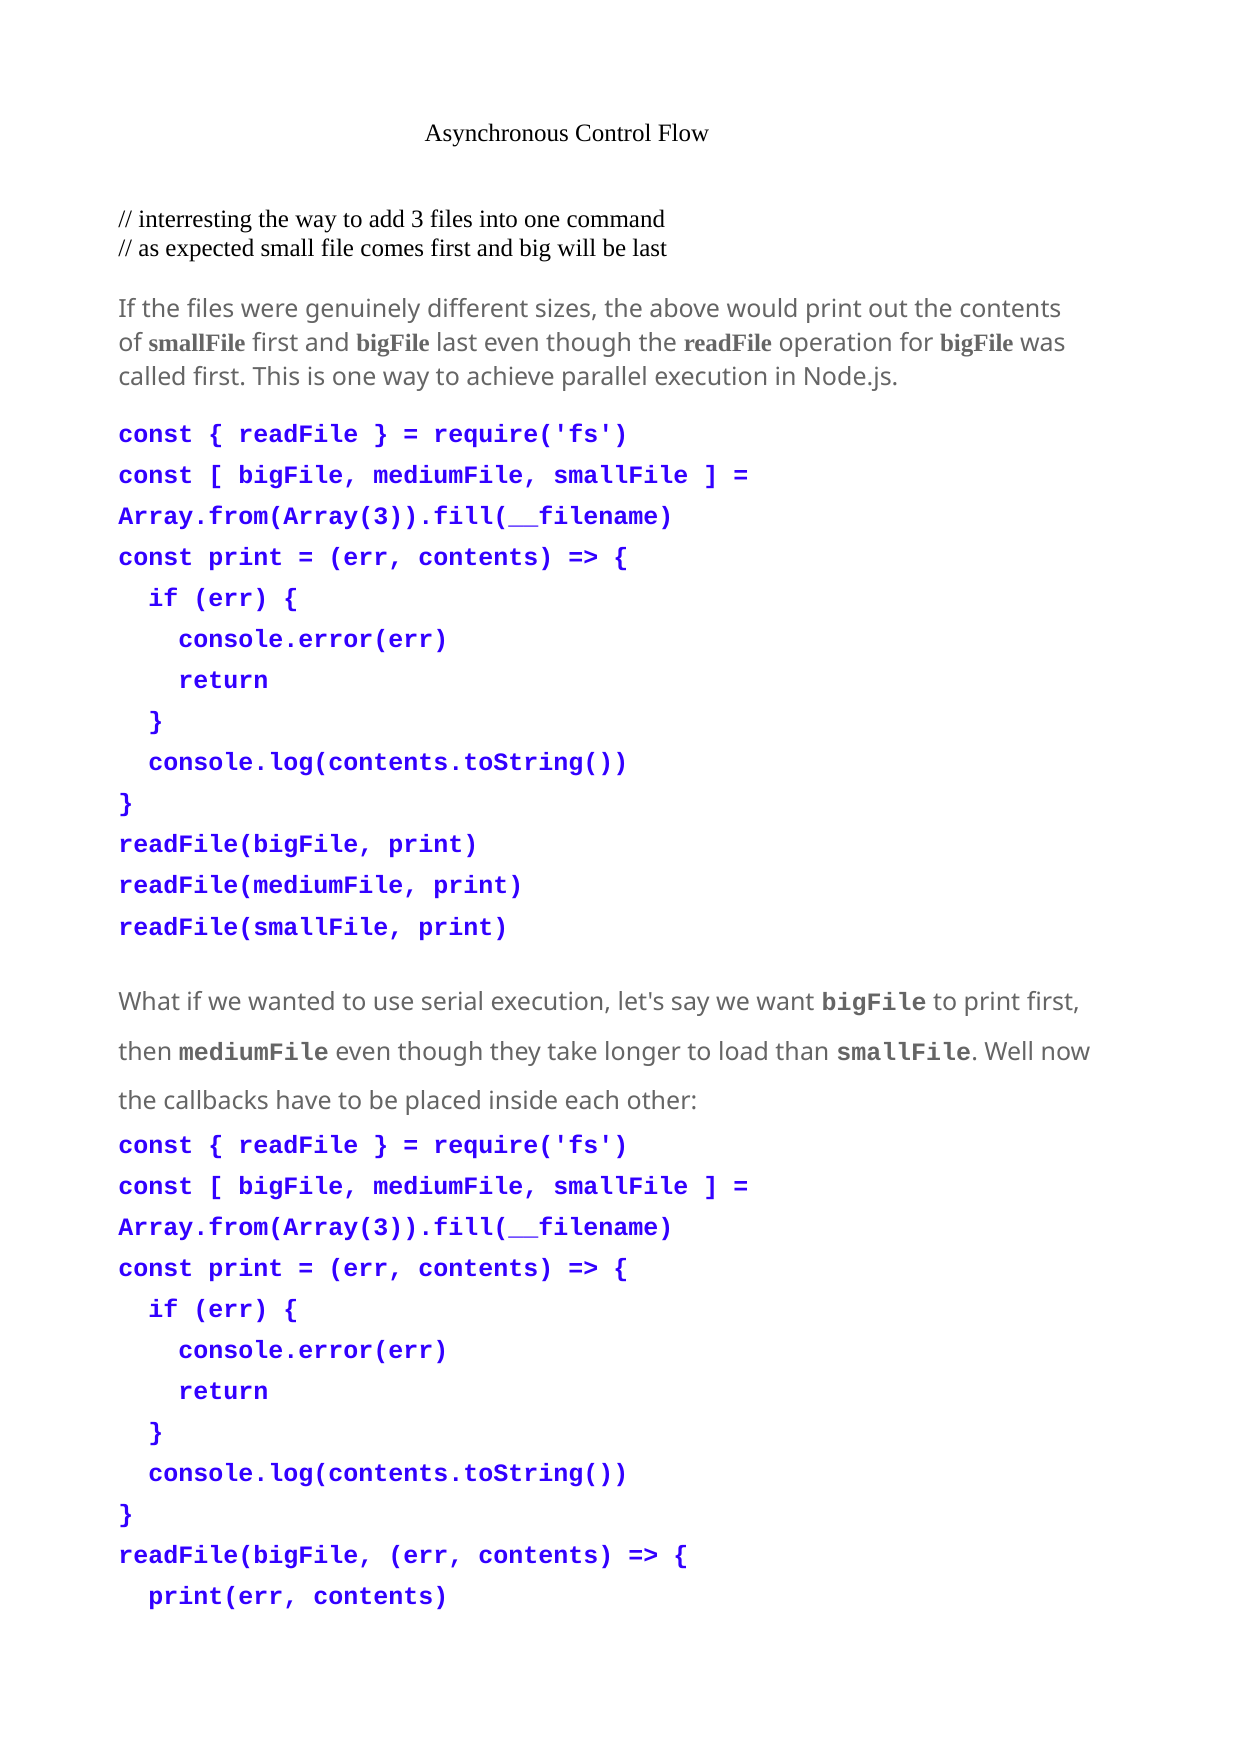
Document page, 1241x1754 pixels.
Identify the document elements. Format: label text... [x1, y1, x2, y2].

text const print = (err, contents) => { if (err) { console.error(err) return } console.log(contents.toString()) } readFile(bigFile, print) readFile(mediumFile, print) readFile(smallFile, print) [118, 545, 1122, 942]
text If the files were genuinely different sizes, the above would print out the contents of smallFile first and bigFile last even though the readFile operation for bigFile was called first. This is one way to achieve parallel execution in Node.js. [118, 291, 1122, 393]
text const { readFile } = require('fs') const [ bigFile, mediumFile, smallFile ] = Array.from(Array(3)).fill(__filename) const print = (err, contents) => { if (err) { console.error(err) return } console.log(contents.toString()) } readFile(bigFile, (err, contents) => { print(err, contents) [118, 1132, 1122, 1612]
text // as expected small file comes first and big will be last [118, 233, 1122, 262]
text const { readFile } = require('fs') const [ bigFile, mediumFile, smallFile ] = Array.from(Array(3)).fill(__filename) [118, 422, 1122, 532]
text What if we wanted to use serial execution, let's say we want bigFile to print first, then mediumFile even though they take longer to load than smallFile. Well now the callbacks have to be placed inside each other: [118, 984, 1122, 1117]
text // interresting the way to add 3 files into one command [118, 204, 1122, 233]
text Asynchronous Control Flow [118, 118, 1122, 147]
